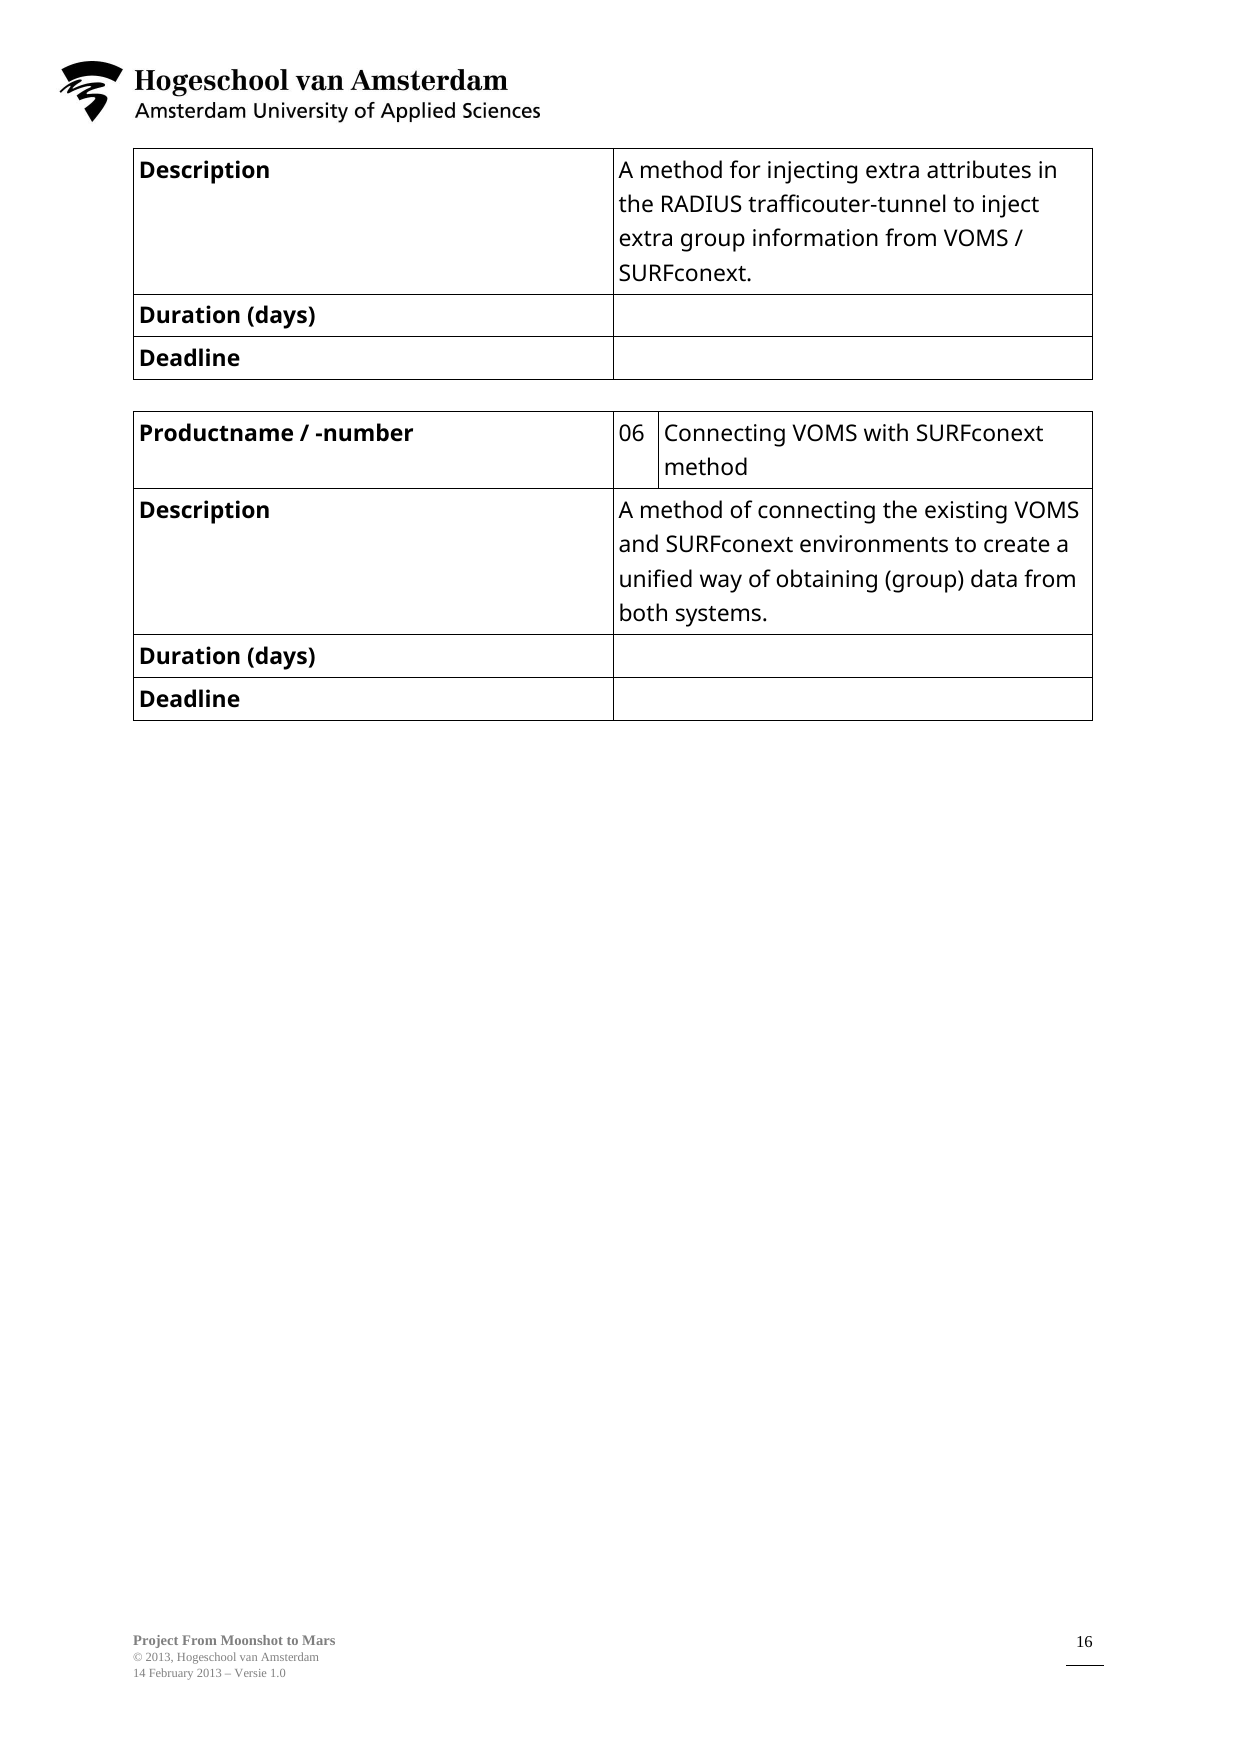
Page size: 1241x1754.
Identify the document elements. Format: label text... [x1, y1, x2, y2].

table_cell [614, 635, 1092, 677]
table_cell [614, 337, 1092, 379]
table_cell Duration (days) [134, 635, 613, 677]
table_header Connecting VOMS with SURFconext method [659, 412, 1092, 488]
table_header Productname / -number [134, 412, 613, 488]
table_cell Description [134, 149, 613, 294]
table_cell A method of connecting the existing VOMS and SURFconext environments to create a unified way of obtaining (group) data from both systems. [614, 489, 1092, 634]
table_cell Deadline [134, 678, 613, 720]
table_cell [614, 295, 1092, 336]
table_cell [614, 678, 1092, 720]
table_header 06 [614, 412, 658, 488]
table_cell Deadline [134, 337, 613, 379]
table_cell A method for injecting extra attributes in the RADIUS trafficouter-tunnel to inject extra group information from VOMS / SURFconext. [614, 149, 1092, 294]
picture [0, 0, 622, 123]
table_cell Description [134, 489, 613, 634]
table_cell Duration (days) [134, 295, 613, 336]
